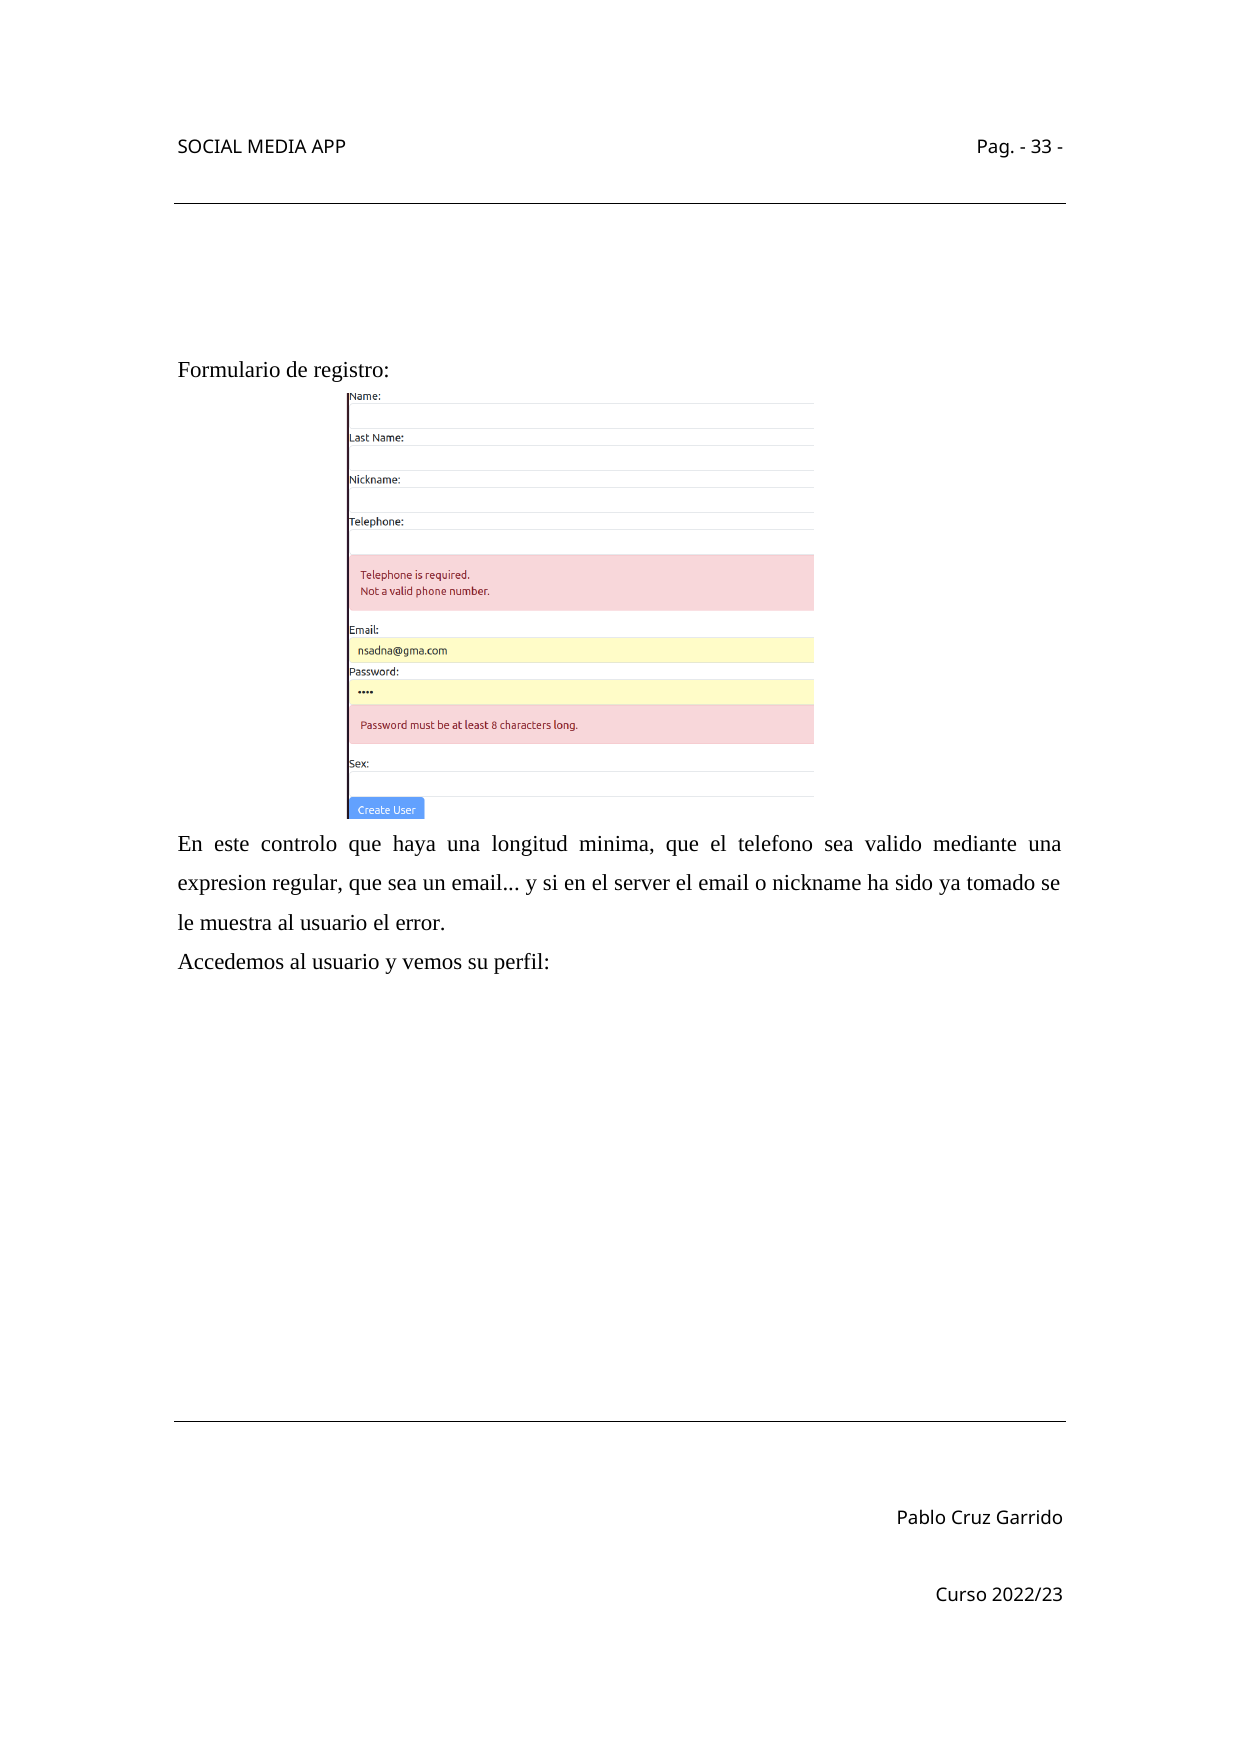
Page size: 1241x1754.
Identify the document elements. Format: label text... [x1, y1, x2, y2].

text Accedemos al usuario y vemos su perfil: [177, 948, 1063, 974]
text Formulario de registro: [177, 356, 1063, 382]
picture [346, 393, 814, 819]
text En este controlo que haya una longitud minima, que el telefono sea valido mediante una expresion regular, que sea un email... y si en el server el email o nickname ha sido ya tomado se le muestra al usuario el error. [177, 829, 1063, 935]
